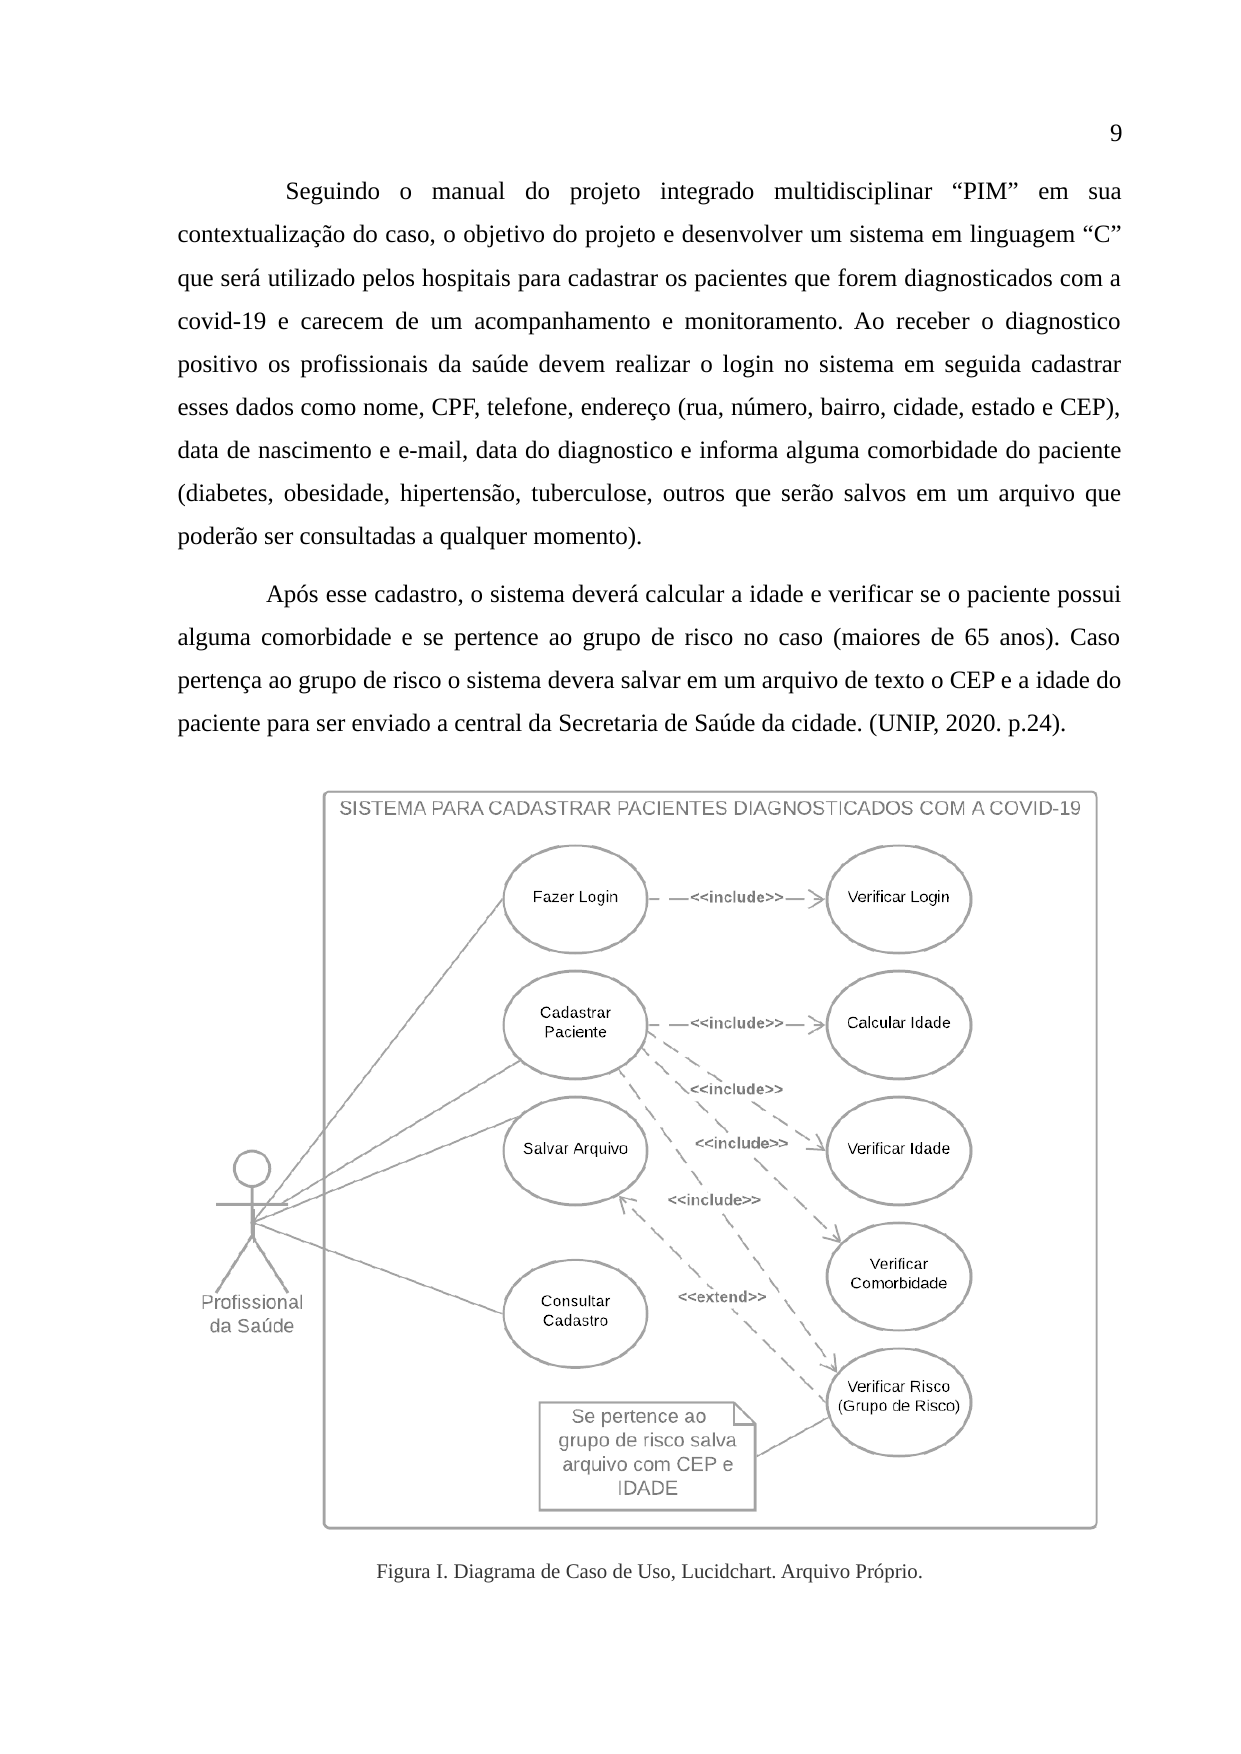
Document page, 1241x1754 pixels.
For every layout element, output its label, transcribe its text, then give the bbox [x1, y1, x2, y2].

text Após esse cadastro, o sistema deverá calcular a idade e verificar se o paciente possui alguma comorbidade e se pertence ao grupo de risco no caso (maiores de 65 anos). Caso pertença ao grupo de risco o sistema devera salvar em um arquivo de texto o CEP e a idade do paciente para ser enviado a central da Secretaria de Saúde da cidade. (UNIP, 2020. p.24). [177, 579, 1122, 737]
text Figura I. Diagrama de Caso de Uso, Lucidchart. Arquivo Próprio. [177, 1560, 1122, 1583]
text Seguindo o manual do projeto integrado multidisciplinar “PIM” em sua contextualização do caso, o objetivo do projeto e desenvolver um sistema em linguagem “C” que será utilizado pelos hospitais para cadastrar os pacientes que forem diagnosticados com a covid-19 e carecem de um acompanhamento e monitoramento. Ao receber o diagnostico positivo os profissionais da saúde devem realizar o login no sistema em seguida cadastrar esses dados como nome, CPF, telefone, endereço (rua, número, bairro, cidade, estado e CEP), data de nascimento e e-mail, data do diagnostico e informa alguma comorbidade do paciente (diabetes, obesidade, hipertensão, tuberculose, outros que serão salvos em um arquivo que poderão ser consultadas a qualquer momento). [177, 176, 1122, 550]
picture [177, 766, 1123, 1560]
